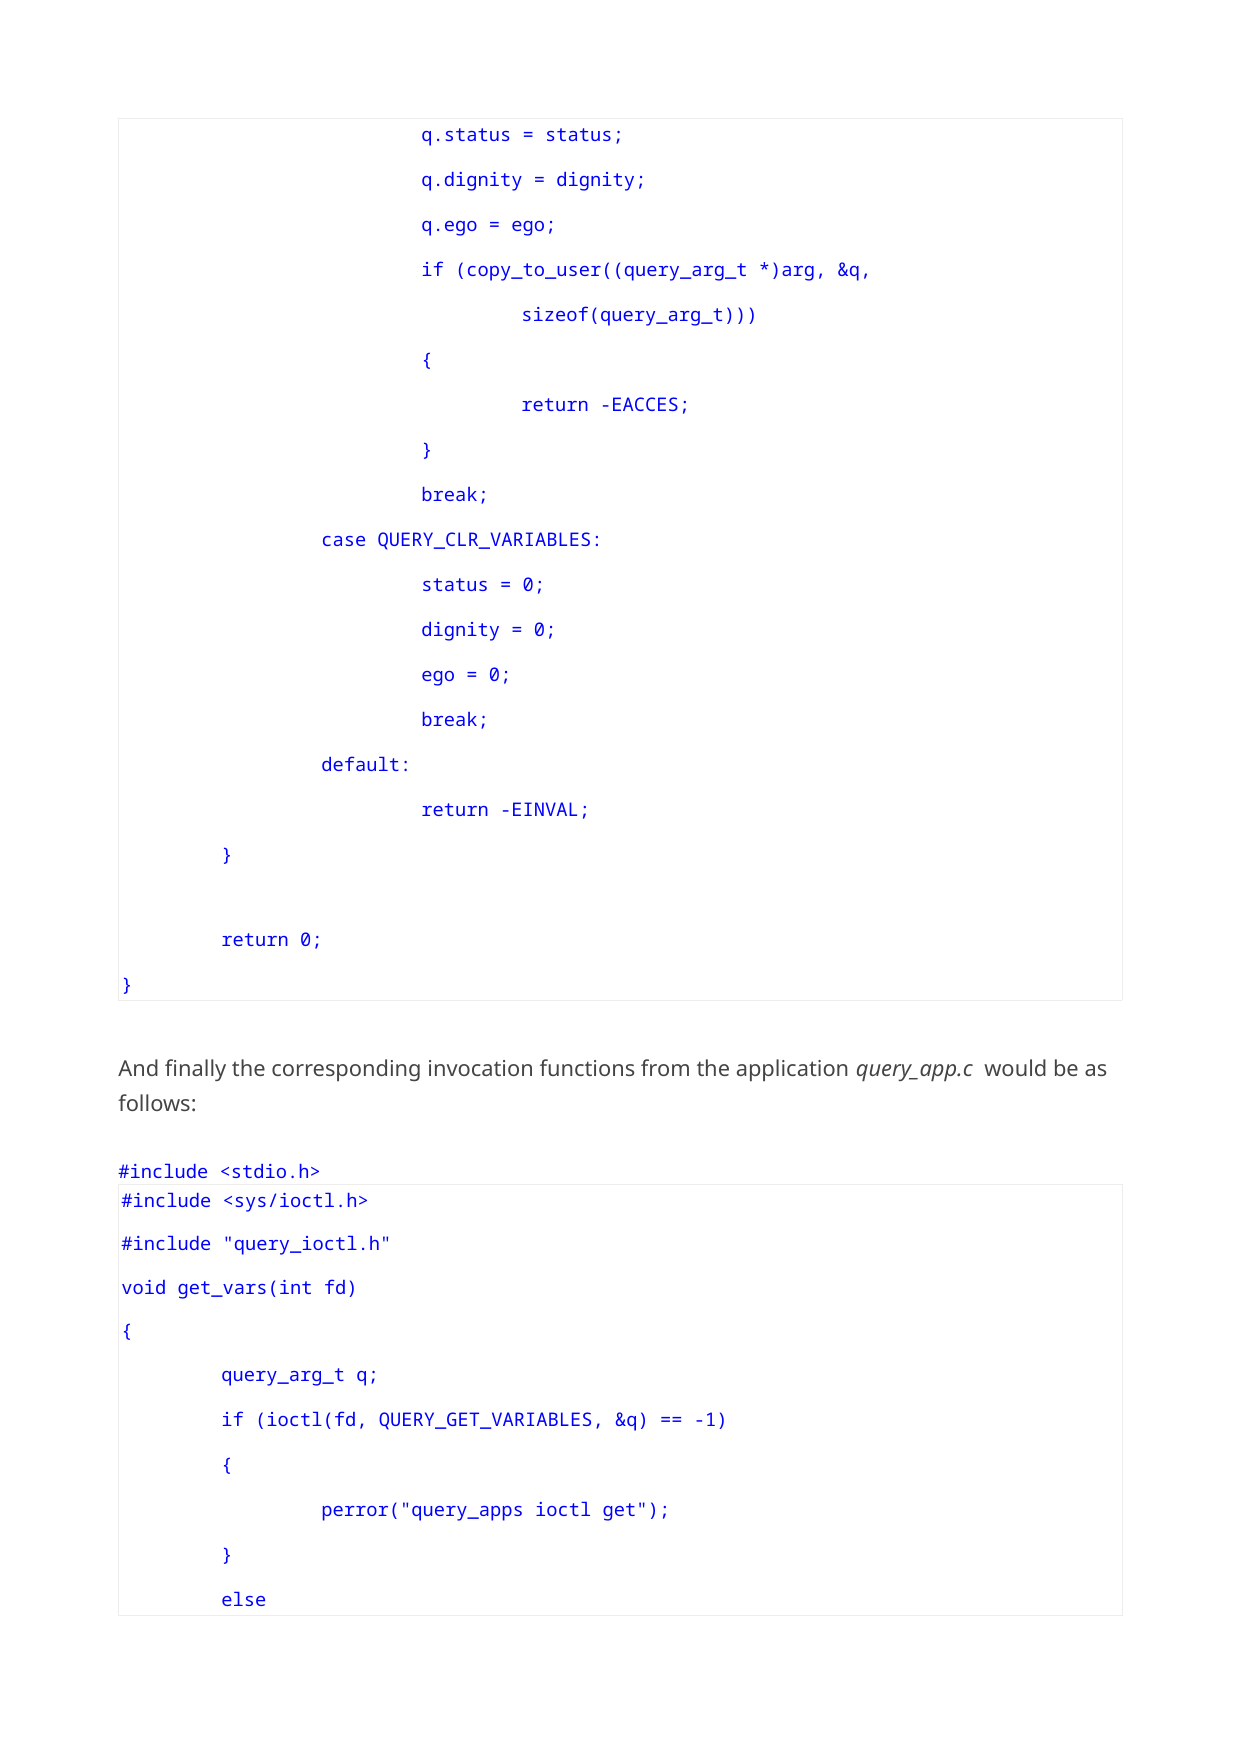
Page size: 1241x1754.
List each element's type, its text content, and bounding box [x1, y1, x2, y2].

text #include "query_ioctl.h" [119, 1228, 1122, 1256]
text } [119, 433, 1122, 462]
text } [119, 968, 1122, 1000]
text else [119, 1583, 1122, 1615]
text return -EINVAL; [119, 793, 1122, 822]
text case QUERY_CLR_VARIABLES: [119, 523, 1122, 552]
text { [119, 343, 1122, 372]
text query_arg_t q; [119, 1358, 1122, 1388]
text break; [119, 703, 1122, 732]
text status = 0; [119, 568, 1122, 597]
text #include <stdio.h> [118, 1158, 1122, 1184]
text return 0; [119, 923, 1122, 953]
text #include <sys/ioctl.h> [119, 1185, 1122, 1213]
text q.dignity = dignity; [119, 163, 1122, 192]
text return -EACCES; [119, 388, 1122, 417]
text if (copy_to_user((query_arg_t *)arg, &q, [119, 253, 1122, 282]
text And finally the corresponding invocation functions from the application query_app.c would be as follows: [118, 1053, 1122, 1118]
text { [119, 1315, 1122, 1343]
text perror("query_apps ioctl get"); [119, 1493, 1122, 1523]
text default: [119, 748, 1122, 777]
text { [119, 1448, 1122, 1478]
text sizeof(query_arg_t))) [119, 298, 1122, 327]
text break; [119, 478, 1122, 507]
text } [119, 838, 1122, 867]
text q.ego = ego; [119, 208, 1122, 237]
text } [119, 1538, 1122, 1568]
text q.status = status; [119, 119, 1122, 147]
text ego = 0; [119, 658, 1122, 687]
text void get_vars(int fd) [119, 1271, 1122, 1300]
text if (ioctl(fd, QUERY_GET_VARIABLES, &q) == -1) [119, 1403, 1122, 1433]
text dignity = 0; [119, 613, 1122, 642]
